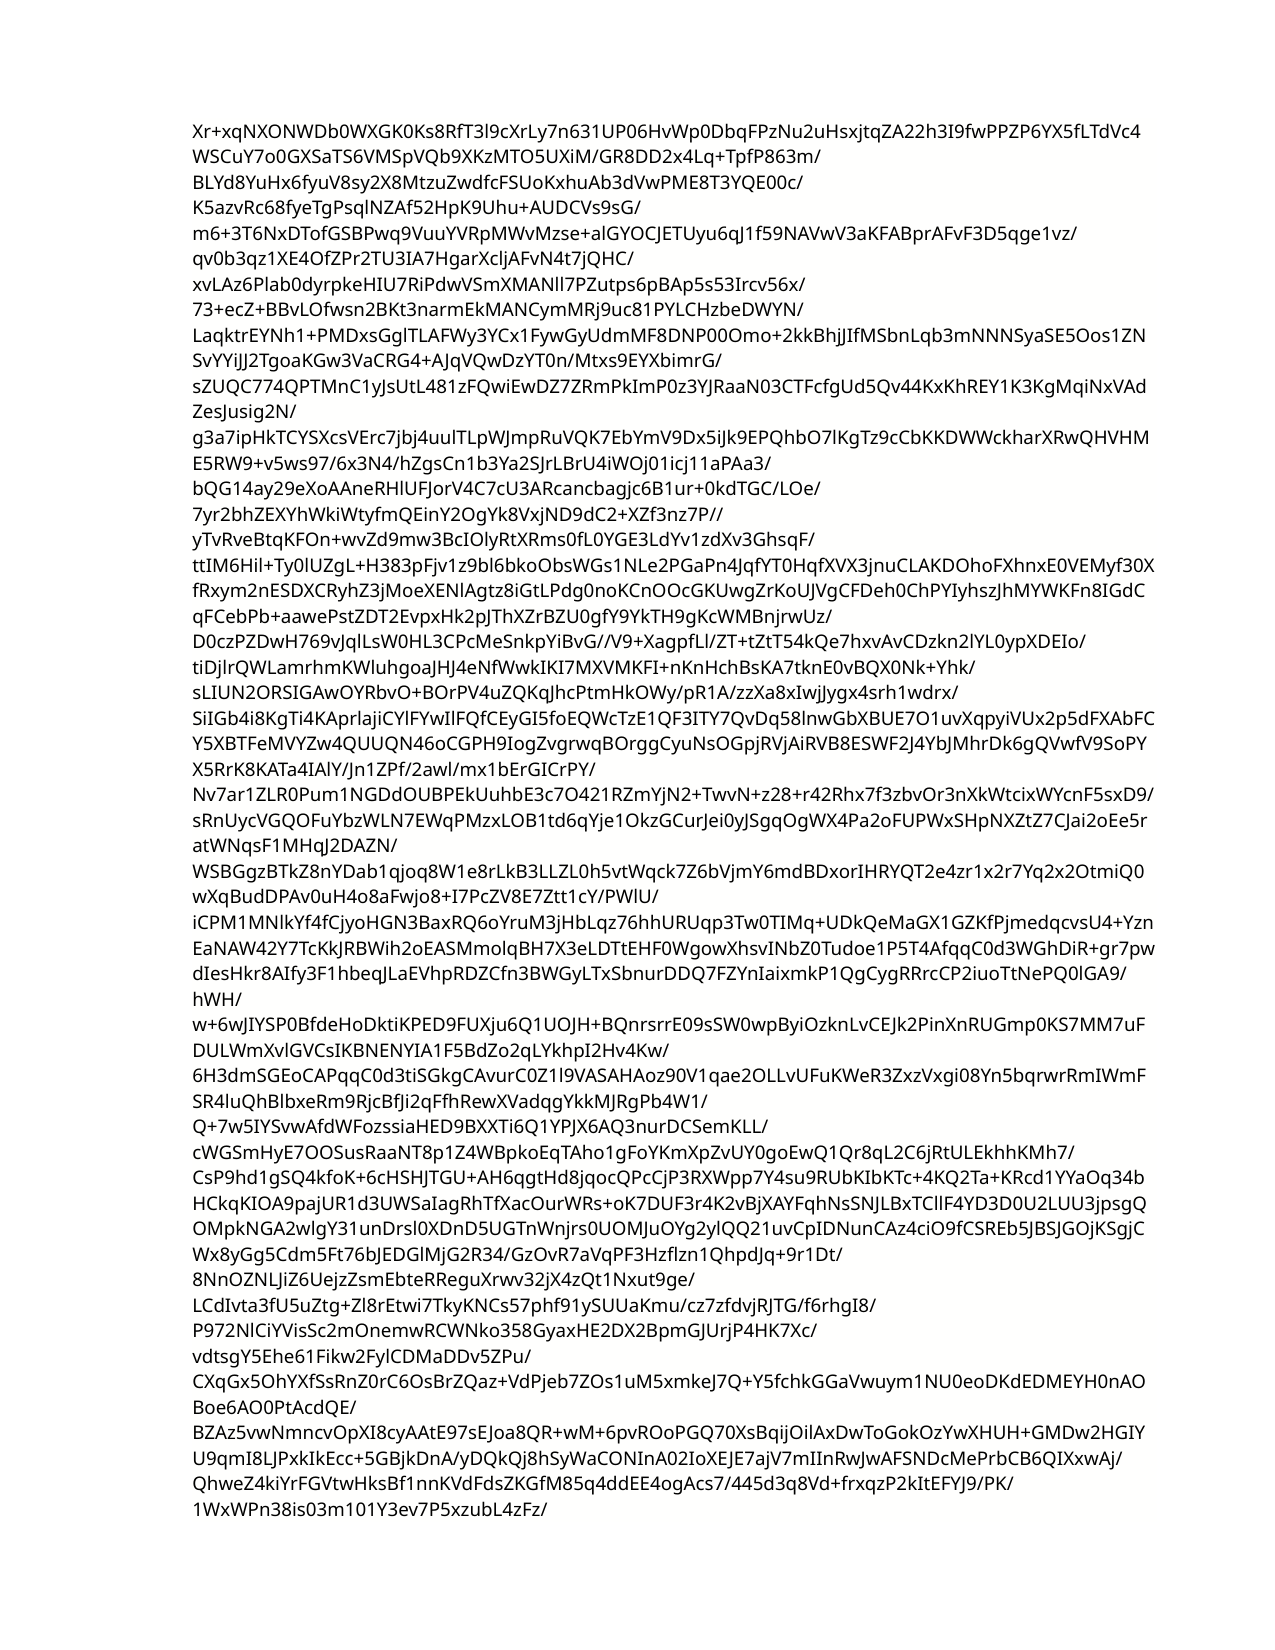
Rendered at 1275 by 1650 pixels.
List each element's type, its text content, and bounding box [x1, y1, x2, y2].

text Xr+xqNXONWDb0WXGK0Ks8RfT3l9cXrLy7n631UP06HvWp0DbqFPzNu2uHsxjtqZA22h3I9fwPPZP6YX5fLTdVc4WSCuY7o0GXSaTS6VMSpVQb9XKzMTO5UXiM/GR8DD2x4Lq+TpfP863m/BLYd8YuHx6fyuV8sy2X8MtzuZwdfcFSUoKxhuAb3dVwPME8T3YQE00c/K5azvRc68fyeTgPsqlNZAf52HpK9Uhu+AUDCVs9sG/m6+3T6NxDTofGSBPwq9VuuYVRpMWvMzse+alGYOCJETUyu6qJ1f59NAVwV3aKFABprAFvF3D5qge1vz/qv0b3qz1XE4OfZPr2TU3IA7HgarXcljAFvN4t7jQHC/xvLAz6Plab0dyrpkeHIU7RiPdwVSmXMANll7PZutps6pBAp5s53Ircv56x/73+ecZ+BBvLOfwsn2BKt3narmEkMANCymMRj9uc81PYLCHzbeDWYN/LaqktrEYNh1+PMDxsGglTLAFWy3YCx1FywGyUdmMF8DNP00Omo+2kkBhjJIfMSbnLqb3mNNNSyaSE5Oos1ZNSvYYiJJ2TgoaKGw3VaCRG4+AJqVQwDzYT0n/Mtxs9EYXbimrG/sZUQC774QPTMnC1yJsUtL481zFQwiEwDZ7ZRmPkImP0z3YJRaaN03CTFcfgUd5Qv44KxKhREY1K3KgMqiNxVAdZesJusig2N/g3a7ipHkTCYSXcsVErc7jbj4uulTLpWJmpRuVQK7EbYmV9Dx5iJk9EPQhbO7lKgTz9cCbKKDWWckharXRwQHVHME5RW9+v5ws97/6x3N4/hZgsCn1b3Ya2SJrLBrU4iWOj01icj11aPAa3/bQG14ay29eXoAAneRHlUFJorV4C7cU3ARcancbagjc6B1ur+0kdTGC/LOe/7yr2bhZEXYhWkiWtyfmQEinY2OgYk8VxjND9dC2+XZf3nz7P//yTvRveBtqKFOn+wvZd9mw3BcIOlyRtXRms0fL0YGE3LdYv1zdXv3GhsqF/ttIM6Hil+Ty0lUZgL+H383pFjv1z9bl6bkoObsWGs1NLe2PGaPn4JqfYT0HqfXVX3jnuCLAKDOhoFXhnxE0VEMyf30XfRxym2nESDXCRyhZ3jMoeXENlAgtz8iGtLPdg0noKCnOOcGKUwgZrKoUJVgCFDeh0ChPYIyhszJhMYWKFn8IGdCqFCebPb+aawePstZDT2EvpxHk2pJThXZrBZU0gfY9YkTH9gKcWMBnjrwUz/D0czPZDwH769vJqlLsW0HL3CPcMeSnkpYiBvG//V9+XagpfLl/ZT+tZtT54kQe7hxvAvCDzkn2lYL0ypXDEIo/tiDjlrQWLamrhmKWluhgoaJHJ4eNfWwkIKI7MXVMKFI+nKnHchBsKA7tknE0vBQX0Nk+Yhk/sLIUN2ORSIGAwOYRbvO+BOrPV4uZQKqJhcPtmHkOWy/pR1A/zzXa8xIwjJygx4srh1wdrx/SiIGb4i8KgTi4KAprlajiCYlFYwIlFQfCEyGI5foEQWcTzE1QF3ITY7QvDq58lnwGbXBUE7O1uvXqpyiVUx2p5dFXAbFCY5XBTFeMVYZw4QUUQN46oCGPH9IogZvgrwqBOrggCyuNsOGpjRVjAiRVB8ESWF2J4YbJMhrDk6gQVwfV9SoPYX5RrK8KATa4IAlY/Jn1ZPf/2awl/mx1bErGICrPY/Nv7ar1ZLR0Pum1NGDdOUBPEkUuhbE3c7O421RZmYjN2+TwvN+z28+r42Rhx7f3zbvOr3nXkWtcixWYcnF5sxD9/sRnUycVGQOFuYbzWLN7EWqPMzxLOB1td6qYje1OkzGCurJei0yJSgqOgWX4Pa2oFUPWxSHpNXZtZ7CJai2oEe5ratWNqsF1MHqJ2DAZN/WSBGgzBTkZ8nYDab1qjoq8W1e8rLkB3LLZL0h5vtWqck7Z6bVjmY6mdBDxorIHRYQT2e4zr1x2r7Yq2x2OtmiQ0wXqBudDPAv0uH4o8aFwjo8+I7PcZV8E7Ztt1cY/PWlU/iCPM1MNlkYf4fCjyoHGN3BaxRQ6oYruM3jHbLqz76hhURUqp3Tw0TIMq+UDkQeMaGX1GZKfPjmedqcvsU4+YznEaNAW42Y7TcKkJRBWih2oEASMmolqBH7X3eLDTtEHF0WgowXhsvINbZ0Tudoe1P5T4AfqqC0d3WGhDiR+gr7pwdIesHkr8AIfy3F1hbeqJLaEVhpRDZCfn3BWGyLTxSbnurDDQ7FZYnIaixmkP1QgCygRRrcCP2iuoTtNePQ0lGA9/hWH/w+6wJIYSP0BfdeHoDktiKPED9FUXju6Q1UOJH+BQnrsrrE09sSW0wpByiOzknLvCEJk2PinXnRUGmp0KS7MM7uFDULWmXvlGVCsIKBNENYIA1F5BdZo2qLYkhpI2Hv4Kw/6H3dmSGEoCAPqqC0d3tiSGkgCAvurC0Z1l9VASAHAoz90V1qae2OLLvUFuKWeR3ZxzVxgi08Yn5bqrwrRmIWmFSR4luQhBlbxeRm9RjcBfJi2qFfhRewXVadqgYkkMJRgPb4W1/Q+7w5IYSvwAfdWFozssiaHED9BXXTi6Q1YPJX6AQ3nurDCSemKLL/cWGSmHyE7OOSusRaaNT8p1Z4WBpkoEqTAho1gFoYKmXpZvUY0goEwQ1Qr8qL2C6jRtULEkhhKMh7/CsP9hd1gSQ4kfoK+6cHSHJTGU+AH6qgtHd8jqocQPcCjP3RXWpp7Y4su9RUbKIbKTc+4KQ2Ta+KRcd1YYaOq34bHCkqKIOA9pajUR1d3UWSaIagRhTfXacOurWRs+oK7DUF3r4K2vBjXAYFqhNsSNJLBxTCllF4YD3D0U2LUU3jpsgQOMpkNGA2wlgY31unDrsl0XDnD5UGTnWnjrs0UOMJuOYg2ylQQ21uvCpIDNunCAz4ciO9fCSREb5JBSJGOjKSgjCWx8yGg5Cdm5Ft76bJEDGlMjG2R34/GzOvR7aVqPF3Hzflzn1QhpdJq+9r1Dt/8NnOZNLJiZ6UejzZsmEbteRReguXrwv32jX4zQt1Nxut9ge/LCdIvta3fU5uZtg+Zl8rEtwi7TkyKNCs57phf91ySUUaKmu/cz7zfdvjRJTG/f6rhgI8/P972NlCiYVisSc2mOnemwRCWNko358GyaxHE2DX2BpmGJUrjP4HK7Xc/vdtsgY5Ehe61Fikw2FylCDMaDDv5ZPu/CXqGx5OhYXfSsRnZ0rC6OsBrZQaz+VdPjeb7ZOs1uM5xmkeJ7Q+Y5fchkGGaVwuym1NU0eoDKdEDMEYH0nAOBoe6AO0PtAcdQE/BZAz5vwNmncvOpXI8cyAAtE97sEJoa8QR+wM+6pvROoPGQ70XsBqijOilAxDwToGokOzYwXHUH+GMDw2HGIYU9qmI8LJPxkIkEcc+5GBjkDnA/yDQkQj8hSyWaCONInA02IoXEJE7ajV7mIInRwJwAFSNDcMePrbCB6QIXxwAj/QhweZ4kiYrFGVtwHksBf1nnKVdFdsZKGfM85q4ddEE4ogAcs7/445d3q8Vd+frxqzP2kItEFYJ9/PK/1WxWPn38is03m101Y3ev7P5xzubL4zFz/ [192, 118, 1157, 1522]
